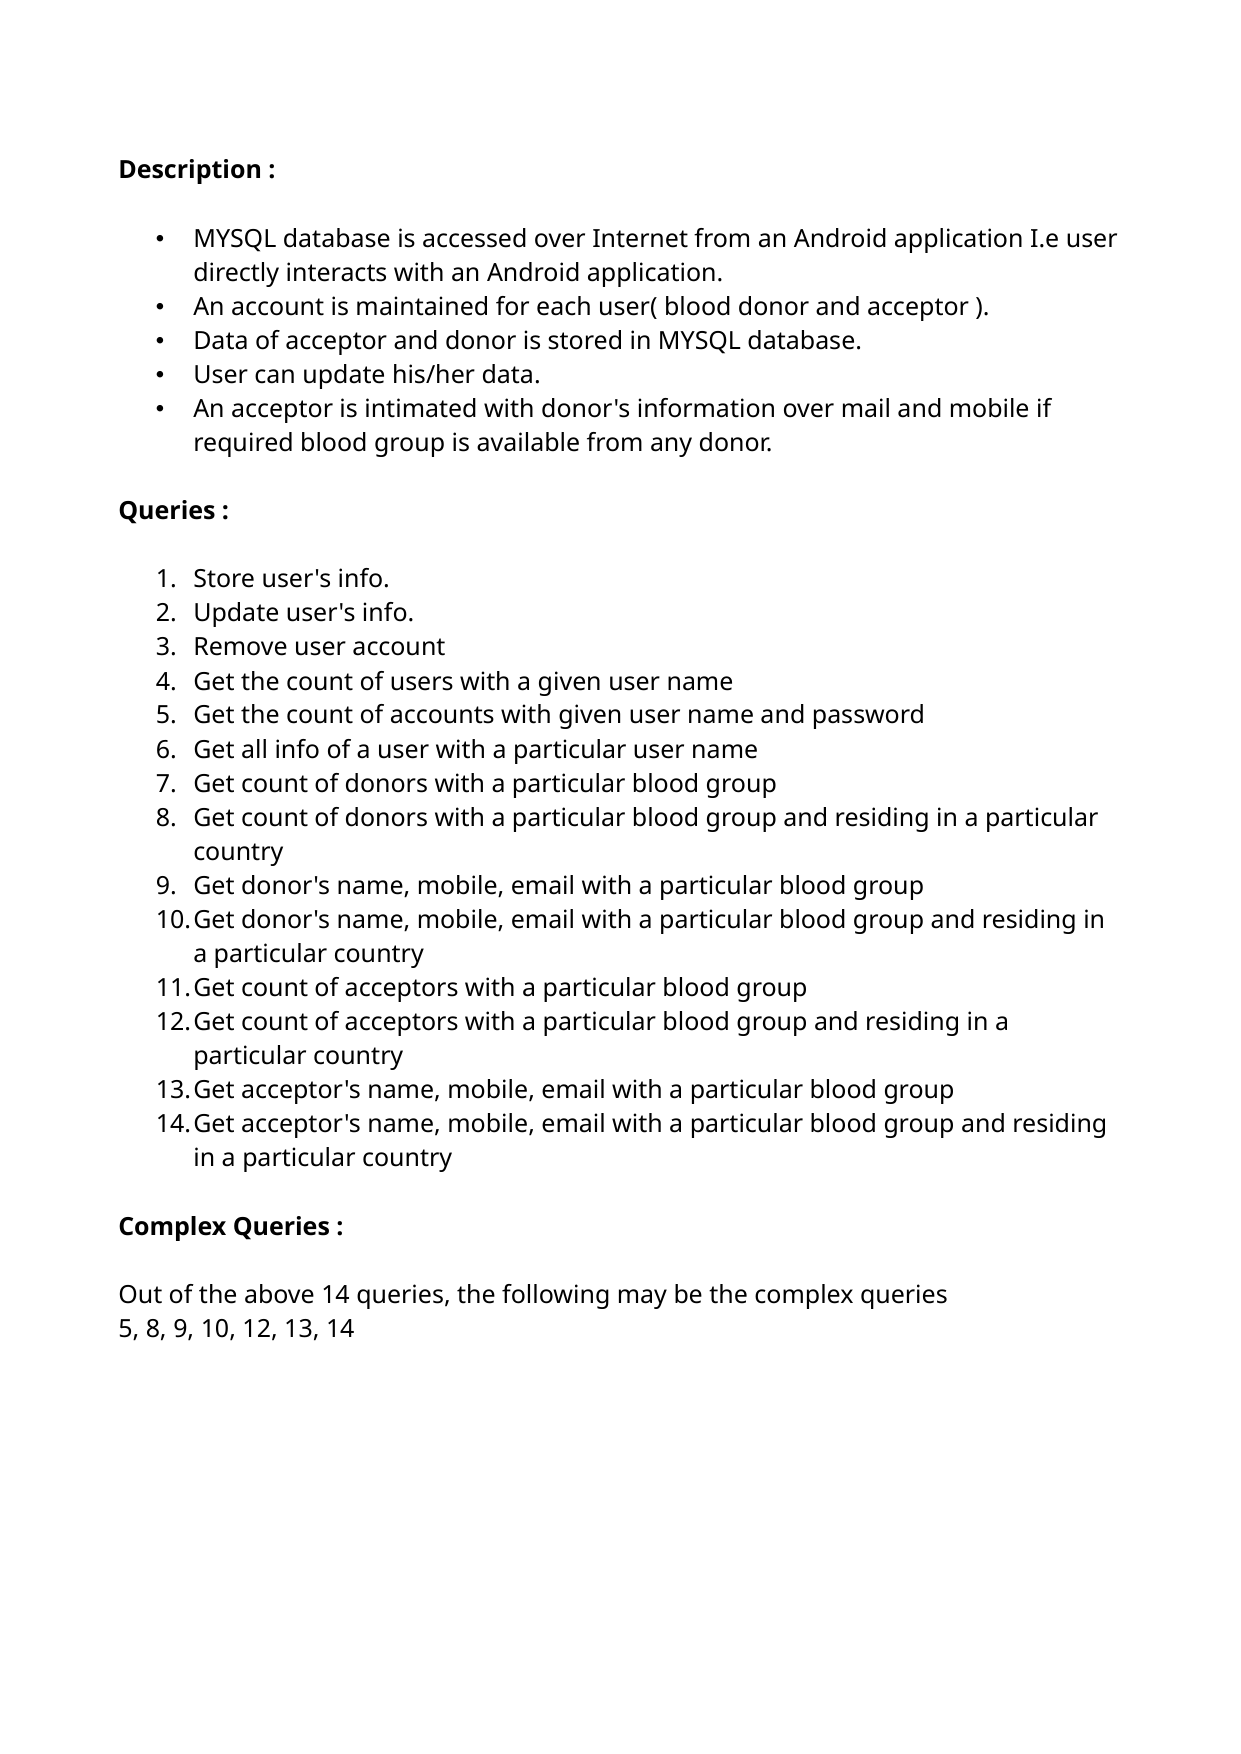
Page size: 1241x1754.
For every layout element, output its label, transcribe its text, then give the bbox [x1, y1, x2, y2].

text Queries : [118, 493, 1122, 527]
list Get count of acceptors with a particular blood group and residing in a particular country [156, 1004, 1122, 1072]
list Get count of donors with a particular blood group [156, 765, 1122, 799]
text Description : [118, 152, 1122, 186]
list Get acceptor's name, mobile, email with a particular blood group and residing in a particular country [156, 1106, 1122, 1174]
list Get count of acceptors with a particular blood group [156, 970, 1122, 1004]
list Get all info of a user with a particular user name [156, 731, 1122, 765]
list Get count of donors with a particular blood group and residing in a particular country [156, 799, 1122, 867]
list Data of acceptor and donor is stored in MYSQL database. [156, 322, 1122, 357]
text Out of the above 14 queries, the following may be the complex queries [118, 1276, 1122, 1310]
list Get the count of accounts with given user name and password [156, 697, 1122, 731]
text Complex Queries : [118, 1208, 1122, 1242]
list Get donor's name, mobile, email with a particular blood group and residing in a particular country [156, 902, 1122, 970]
text 5, 8, 9, 10, 12, 13, 14 [118, 1310, 1122, 1344]
list MYSQL database is accessed over Internet from an Android application I.e user directly interacts with an Android application. [156, 220, 1122, 288]
list Get donor's name, mobile, email with a particular blood group [156, 867, 1122, 902]
list Get acceptor's name, mobile, email with a particular blood group [156, 1072, 1122, 1106]
list An acceptor is intimated with donor's information over mail and mobile if required blood group is available from any donor. [156, 391, 1122, 459]
list Remove user account [156, 629, 1122, 663]
list User can update his/her data. [156, 357, 1122, 391]
list Store user's info. [156, 561, 1122, 595]
list An account is maintained for each user( blood donor and acceptor ). [156, 288, 1122, 322]
list Get the count of users with a given user name [156, 663, 1122, 697]
list Update user's info. [156, 595, 1122, 629]
